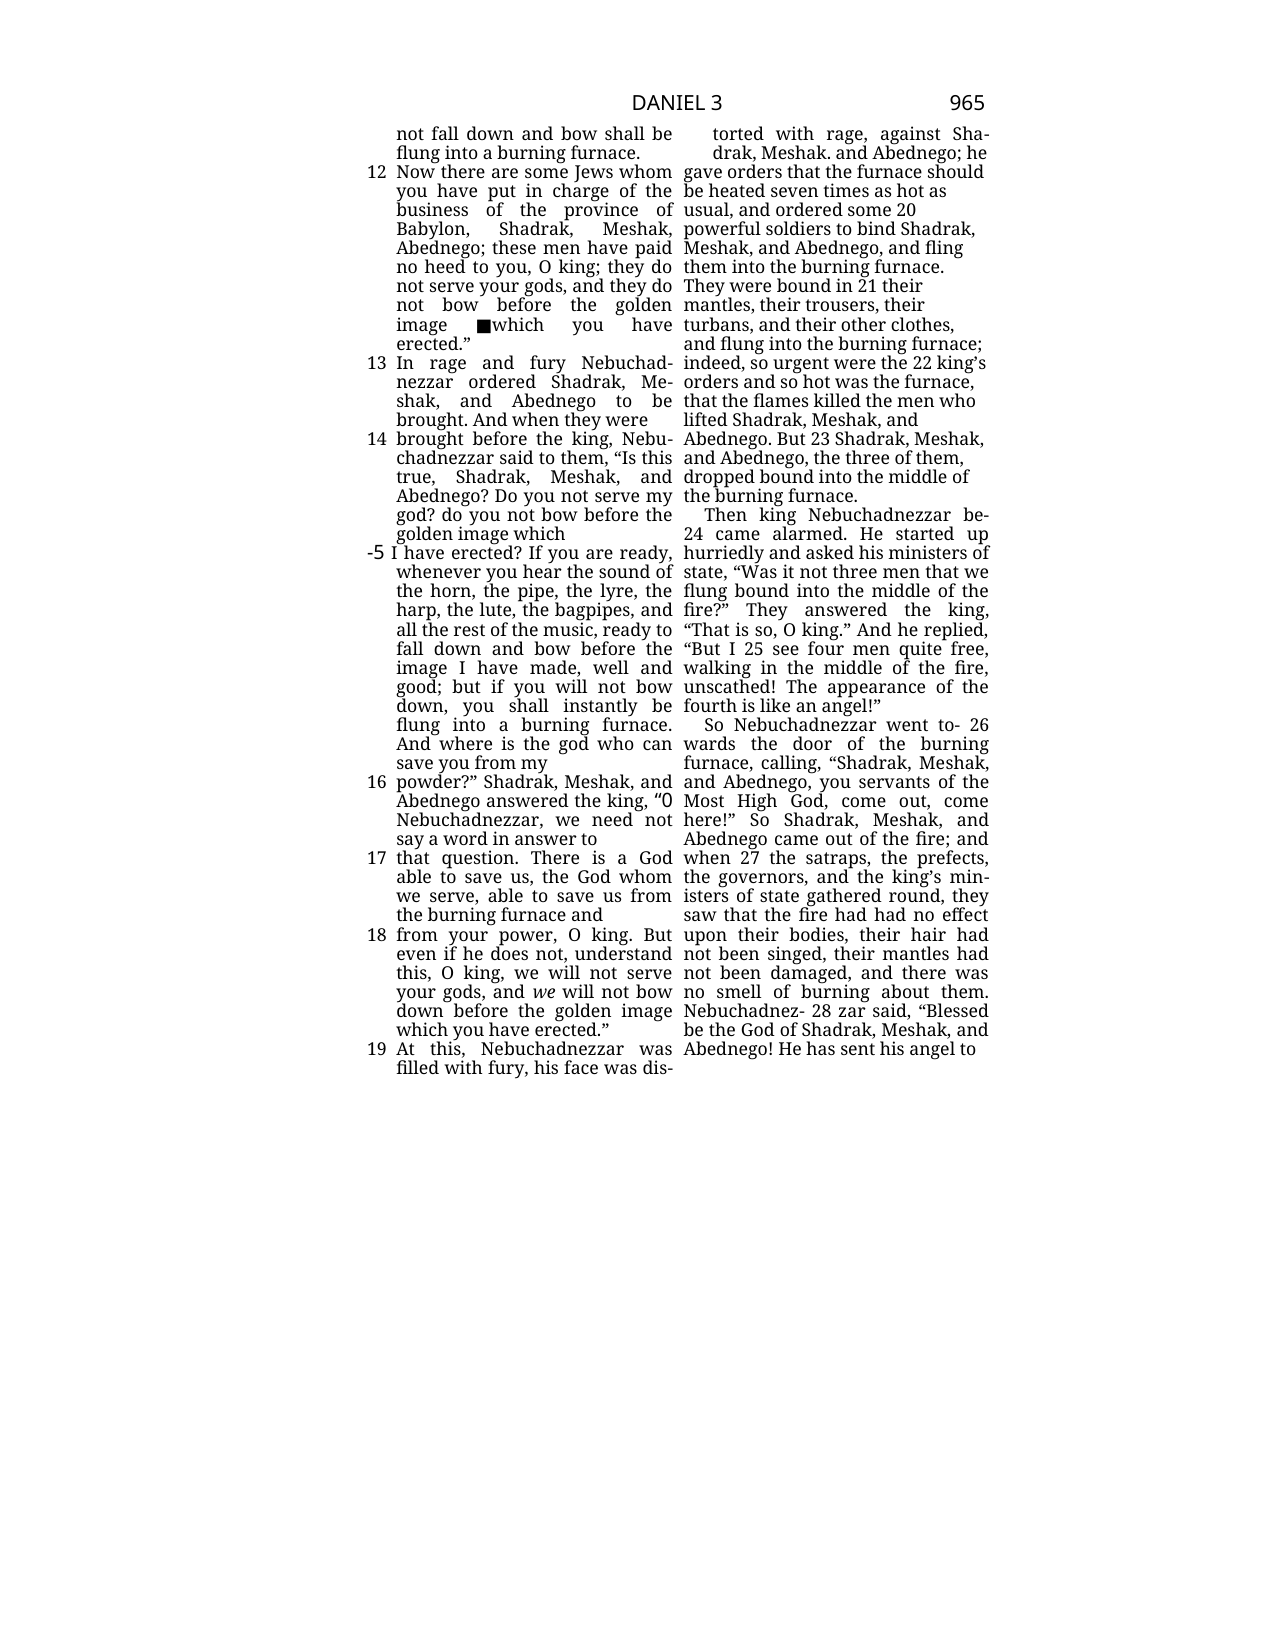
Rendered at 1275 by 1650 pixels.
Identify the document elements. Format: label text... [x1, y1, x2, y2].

text gave orders that the furnace should be heated seven times as hot as usual, and ordered some 20 powerful soldiers to bind Sha­drak, Meshak, and Abednego, and fling them into the burning furnace. They were bound in 21 their mantles, their trousers, their turbans, and their other clothes, and flung into the burning fur­nace; indeed, so urgent were the 22 king’s orders and so hot was the furnace, that the flames killed the men who lifted Shadrak, Meshak, and Abednego. But 23 Shadrak, Meshak, and Abed­nego, the three of them, dropped bound into the middle of the burning furnace. [683, 163, 989, 506]
list that question. There is a God able to save us, the God whom we serve, able to save us from the burning furnace and [367, 849, 673, 926]
list powder?” Shadrak, Meshak, and Abednego answered the king, “0 Nebuchadnezzar, we need not say a word in answer to [367, 773, 673, 849]
list torted with rage, against Sha­drak, Meshak. and Abednego; he [683, 125, 989, 163]
list In rage and fury Nebuchad­nezzar ordered Shadrak, Me­shak, and Abednego to be brought. And when they were [367, 354, 673, 430]
text So Nebuchadnezzar went to- 26 wards the door of the burning furnace, calling, “Shadrak, Me­shak, and Abednego, you serv­ants of the Most High God, come out, come here!” So Sha­drak, Meshak, and Abednego came out of the fire; and when 27 the satraps, the prefects, the governors, and the king’s min­isters of state gathered round, they saw that the fire had had no effect upon their bodies, their hair had not been singed, their mantles had not been damaged, and there was no smell of burn­ing about them. Nebuchadnez- 28 zar said, “Blessed be the God of Shadrak, Meshak, and Abed­nego! He has sent his angel to [683, 716, 989, 1059]
text Then king Nebuchadnezzar be- 24 came alarmed. He started up hurriedly and asked his ministers of state, “Was it not three men that we flung bound into the middle of the fire?” They an­swered the king, “That is so, O king.” And he replied, “But I 25 see four men quite free, walking in the middle of the fire, un­scathed! The appearance of the fourth is like an angel!” [683, 506, 989, 716]
text -5 I have erected? If you are ready, whenever you hear the sound of the horn, the pipe, the lyre, the harp, the lute, the bag­pipes, and all the rest of the music, ready to fall down and bow before the image I have made, well and good; but if you will not bow down, you shall instantly be flung into a burning furnace. And where is the god who can save you from my [367, 544, 673, 773]
list At this, Nebuchadnezzar was filled with fury, his face was dis­ [367, 1040, 673, 1078]
list Now there are some Jews whom you have put in charge of the business of the province of Babylon, Shadrak, Meshak, Abednego; these men have paid no heed to you, O king; they do not serve your gods, and they do not bow before the golden image ■which you have erected.” [367, 163, 673, 354]
list from your power, O king. But even if he does not, understand this, O king, we will not serve your gods, and we will not bow down before the golden image which you have erected.” [367, 926, 673, 1040]
list brought before the king, Nebu­chadnezzar said to them, “Is this true, Shadrak, Meshak, and Abednego? Do you not serve my god? do you not bow before the golden image which [367, 430, 673, 544]
text not fall down and bow shall be flung into a burning furnace. [396, 125, 673, 163]
